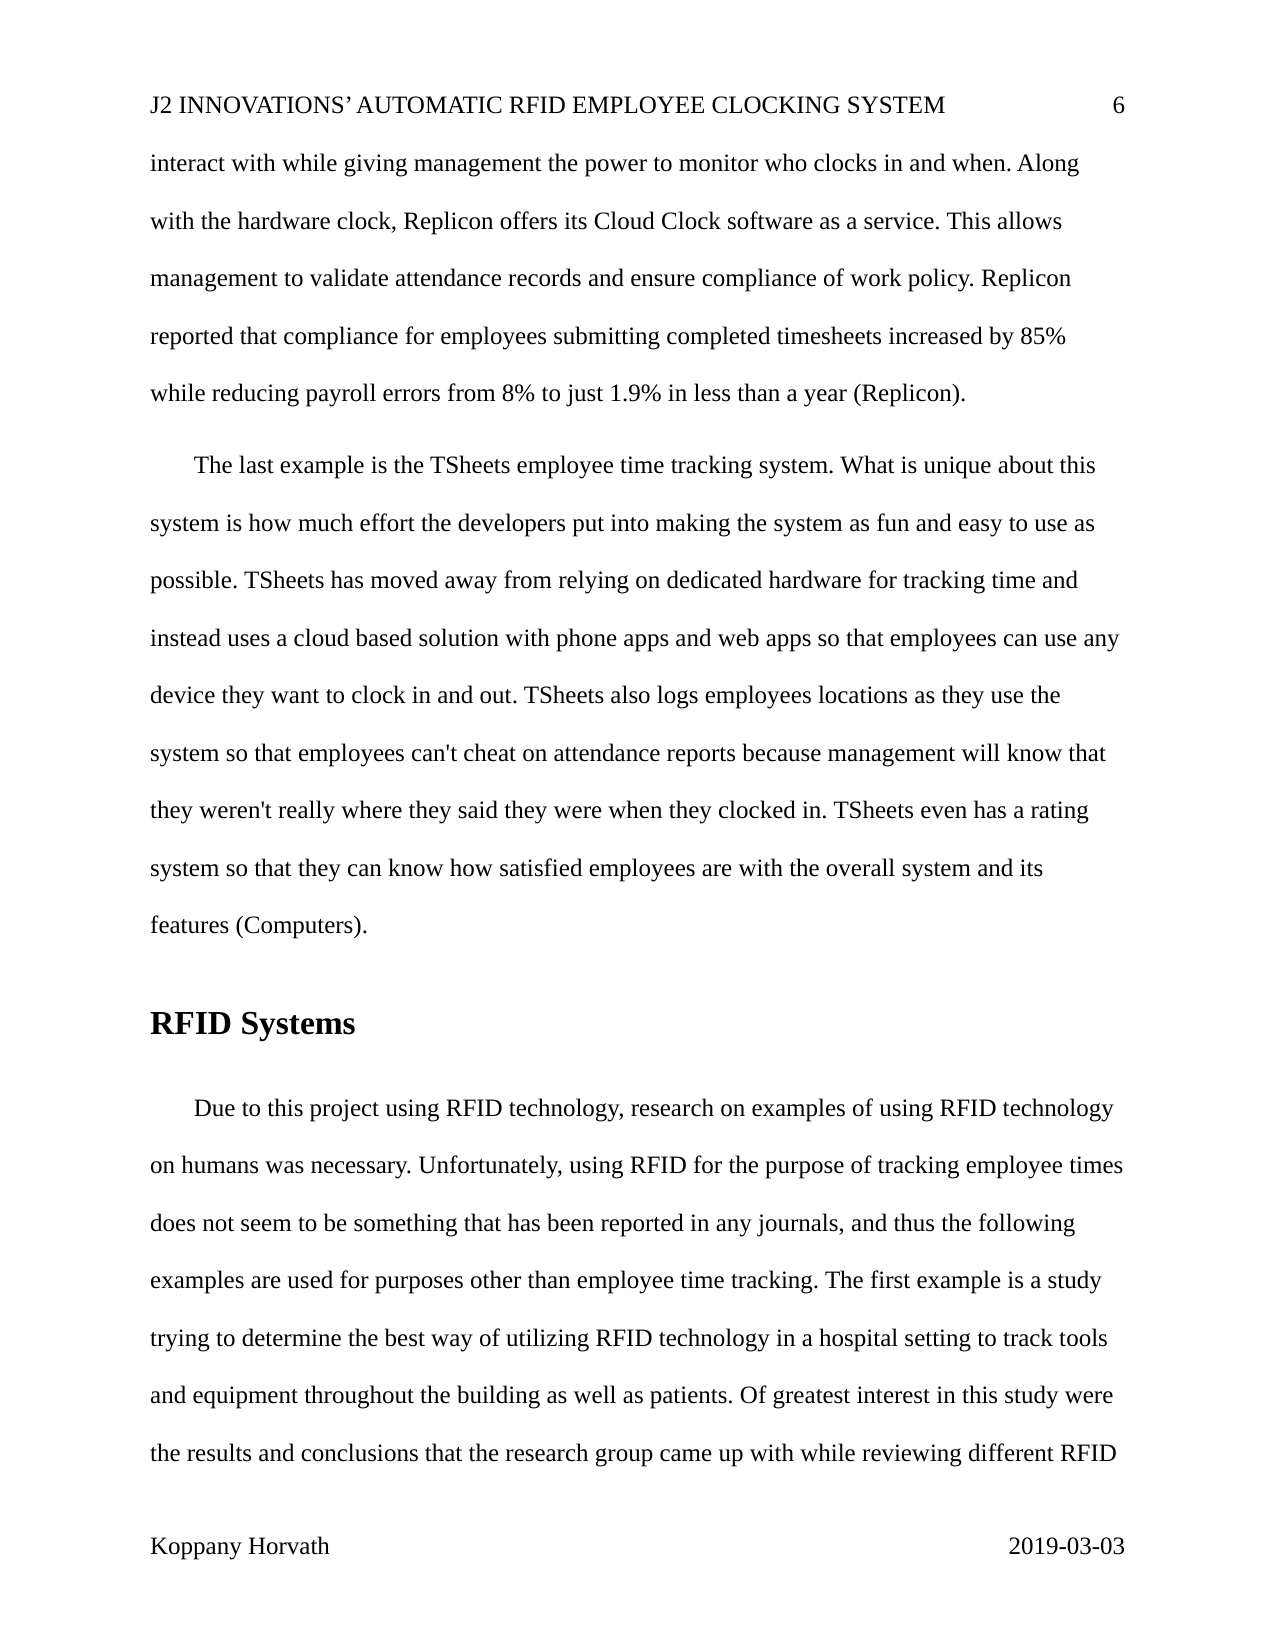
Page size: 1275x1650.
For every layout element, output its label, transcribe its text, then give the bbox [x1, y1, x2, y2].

text Due to this project using RFID technology, research on examples of using RFID technology on humans was necessary. Unfortunately, using RFID for the purpose of tracking employee times does not seem to be something that has been reported in any journals, and thus the following examples are used for purposes other than employee time tracking. The first example is a study trying to determine the best way of utilizing RFID technology in a hospital setting to track tools and equipment throughout the building as well as patients. Of greatest interest in this study were the results and conclusions that the research group came up with while reviewing different RFID [150, 1093, 1125, 1467]
subtitle RFID Systems [150, 1003, 1125, 1042]
text The last example is the TSheets employee time tracking system. What is unique about this system is how much effort the developers put into making the system as fun and easy to use as possible. TSheets has moved away from relying on dedicated hardware for tracking time and instead uses a cloud based solution with phone apps and web apps so that employees can use any device they want to clock in and out. TSheets also logs employees locations as they use the system so that employees can't cheat on attendance reports because management will know that they weren't really where they said they were when they clocked in. TSheets even has a rating system so that they can know how satisfied employees are with the overall system and its features (Computers). [150, 450, 1125, 939]
text interact with while giving management the power to monitor who clocks in and when. Along with the hardware clock, Replicon offers its Cloud Clock software as a service. This allows management to validate attendance records and ensure compliance of work policy. Replicon reported that compliance for employees submitting completed timesheets increased by 85% while reducing payroll errors from 8% to just 1.9% in less than a year (Replicon). [150, 148, 1125, 407]
